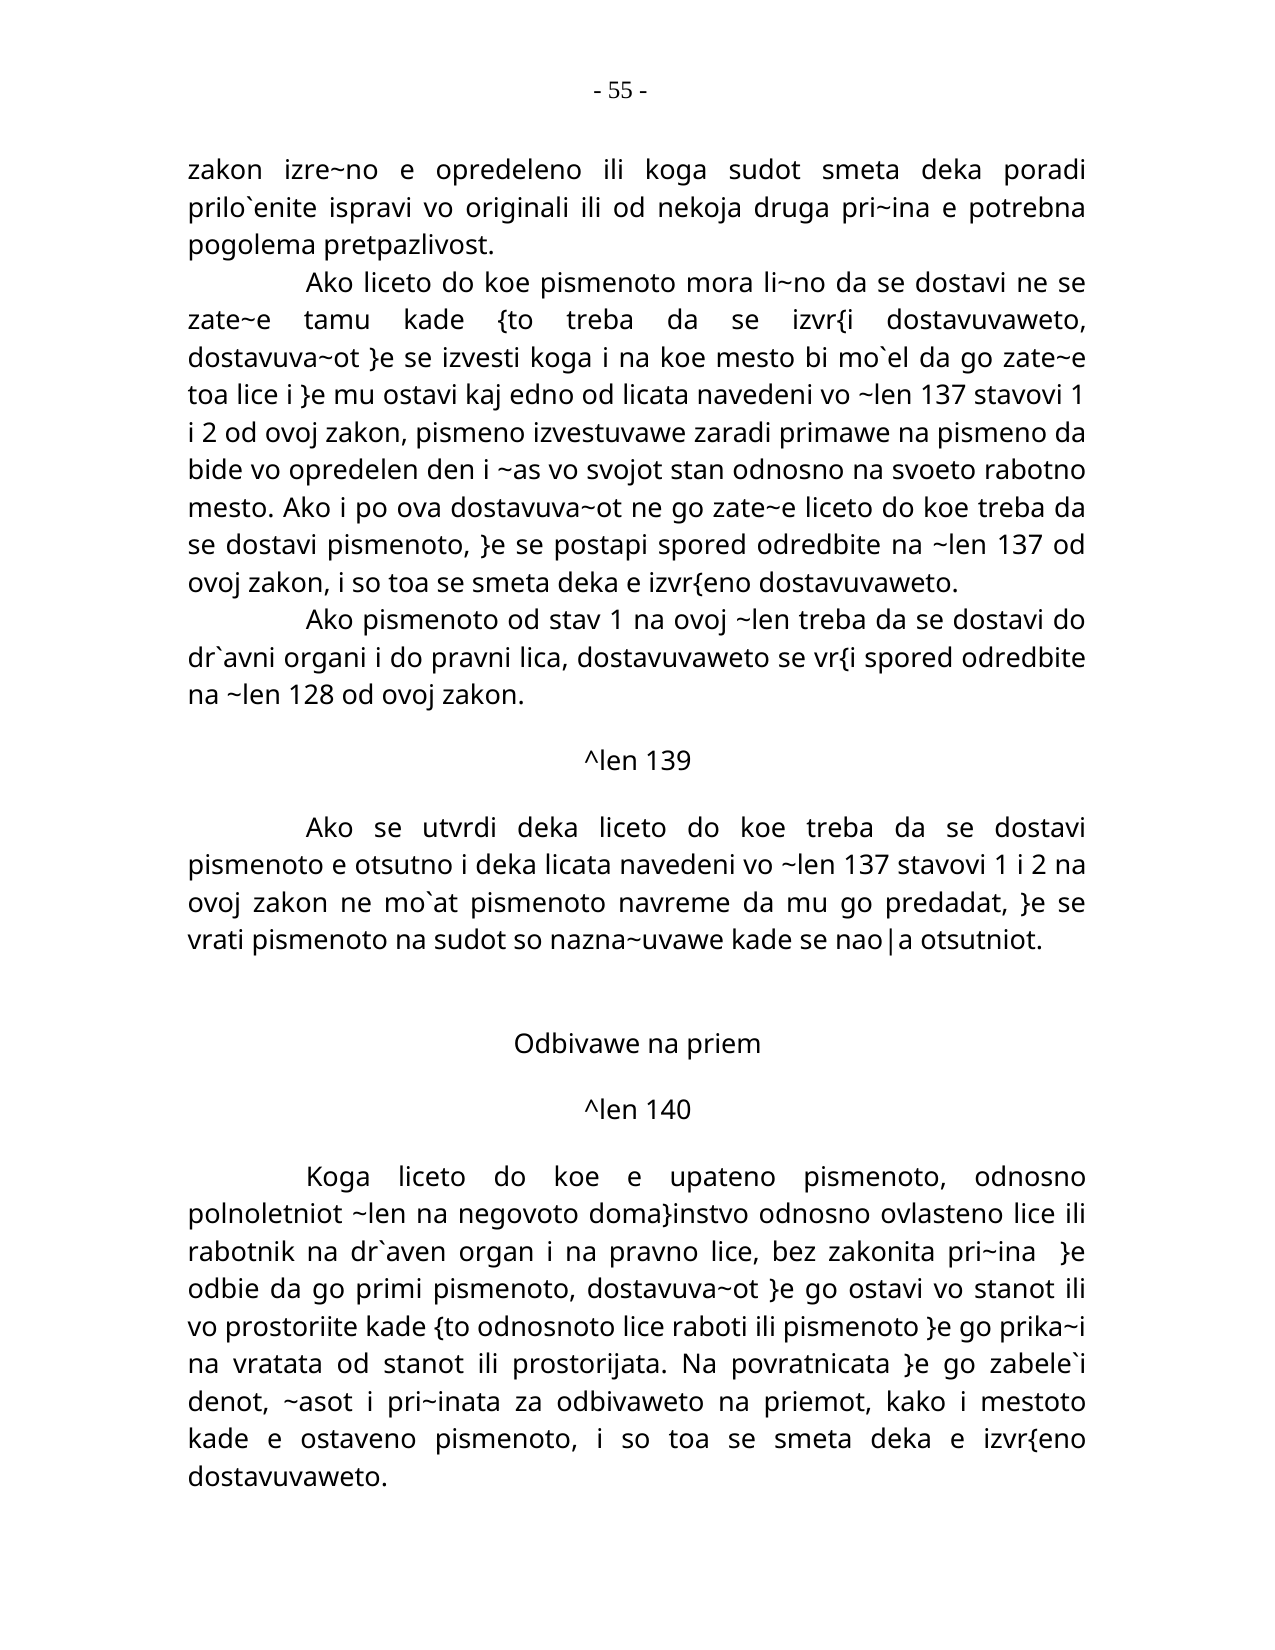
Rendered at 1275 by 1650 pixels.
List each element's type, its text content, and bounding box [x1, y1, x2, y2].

text ^len 140 [187, 1090, 1087, 1127]
text Odbivawe na priem [187, 1024, 1087, 1061]
text zakon izre~no e opredeleno ili koga sudot smeta deka poradi prilo`enite ispravi vo originali ili od nekoja druga pri~ina e potrebna pogolema pretpazlivost. [187, 150, 1087, 262]
text ^len 139 [187, 742, 1087, 778]
text Koga liceto do koe e upateno pismenoto, odnosno polnoletniot ~len na negovoto doma}instvo odnosno ovlasteno lice ili rabotnik na dr`aven organ i na pravno lice, bez zakonita pri~ina }e odbie da go primi pismenoto, dostavuva~ot }e go ostavi vo stanot ili vo prostoriite kade {to odnosnoto lice raboti ili pismenoto }e go prika~i na vratata od stanot ili prostorijata. Na povratnicata }e go zabele`i denot, ~asot i pri~inata za odbivaweto na priemot, kako i mestoto kade e ostaveno pismenoto, i so toa se smeta deka e izvr{eno dostavuvaweto. [187, 1156, 1087, 1494]
text Ako liceto do koe pismenoto mora li~no da se dostavi ne se zate~e tamu kade {to treba da se izvr{i dostavuvaweto, dostavuva~ot }e se izvesti koga i na koe mesto bi mo`el da go zate~e toa lice i }e mu ostavi kaj edno od licata navedeni vo ~len 137 stavovi 1 i 2 od ovoj zakon, pismeno izvestuvawe zaradi primawe na pismeno da bide vo opredelen den i ~as vo svojot stan odnosno na svoeto rabotno mesto. Ako i po ova dostavuva~ot ne go zate~e liceto do koe treba da se dostavi pismenoto, }e se postapi spored odredbite na ~len 137 od ovoj zakon, i so toa se smeta deka e izvr{eno dostavuvaweto. [187, 262, 1087, 600]
text Ako se utvrdi deka liceto do koe treba da se dostavi pismenoto e otsutno i deka licata navedeni vo ~len 137 stavovi 1 i 2 na ovoj zakon ne mo`at pismenoto navreme da mu go predadat, }e se vrati pismenoto na sudot so nazna~uvawe kade se nao|a otsutniot. [187, 808, 1087, 958]
text Ako pismenoto od stav 1 na ovoj ~len treba da se dostavi do dr`avni organi i do pravni lica, dostavuvaweto se vr{i spored odredbite na ~len 128 od ovoj zakon. [187, 600, 1087, 712]
